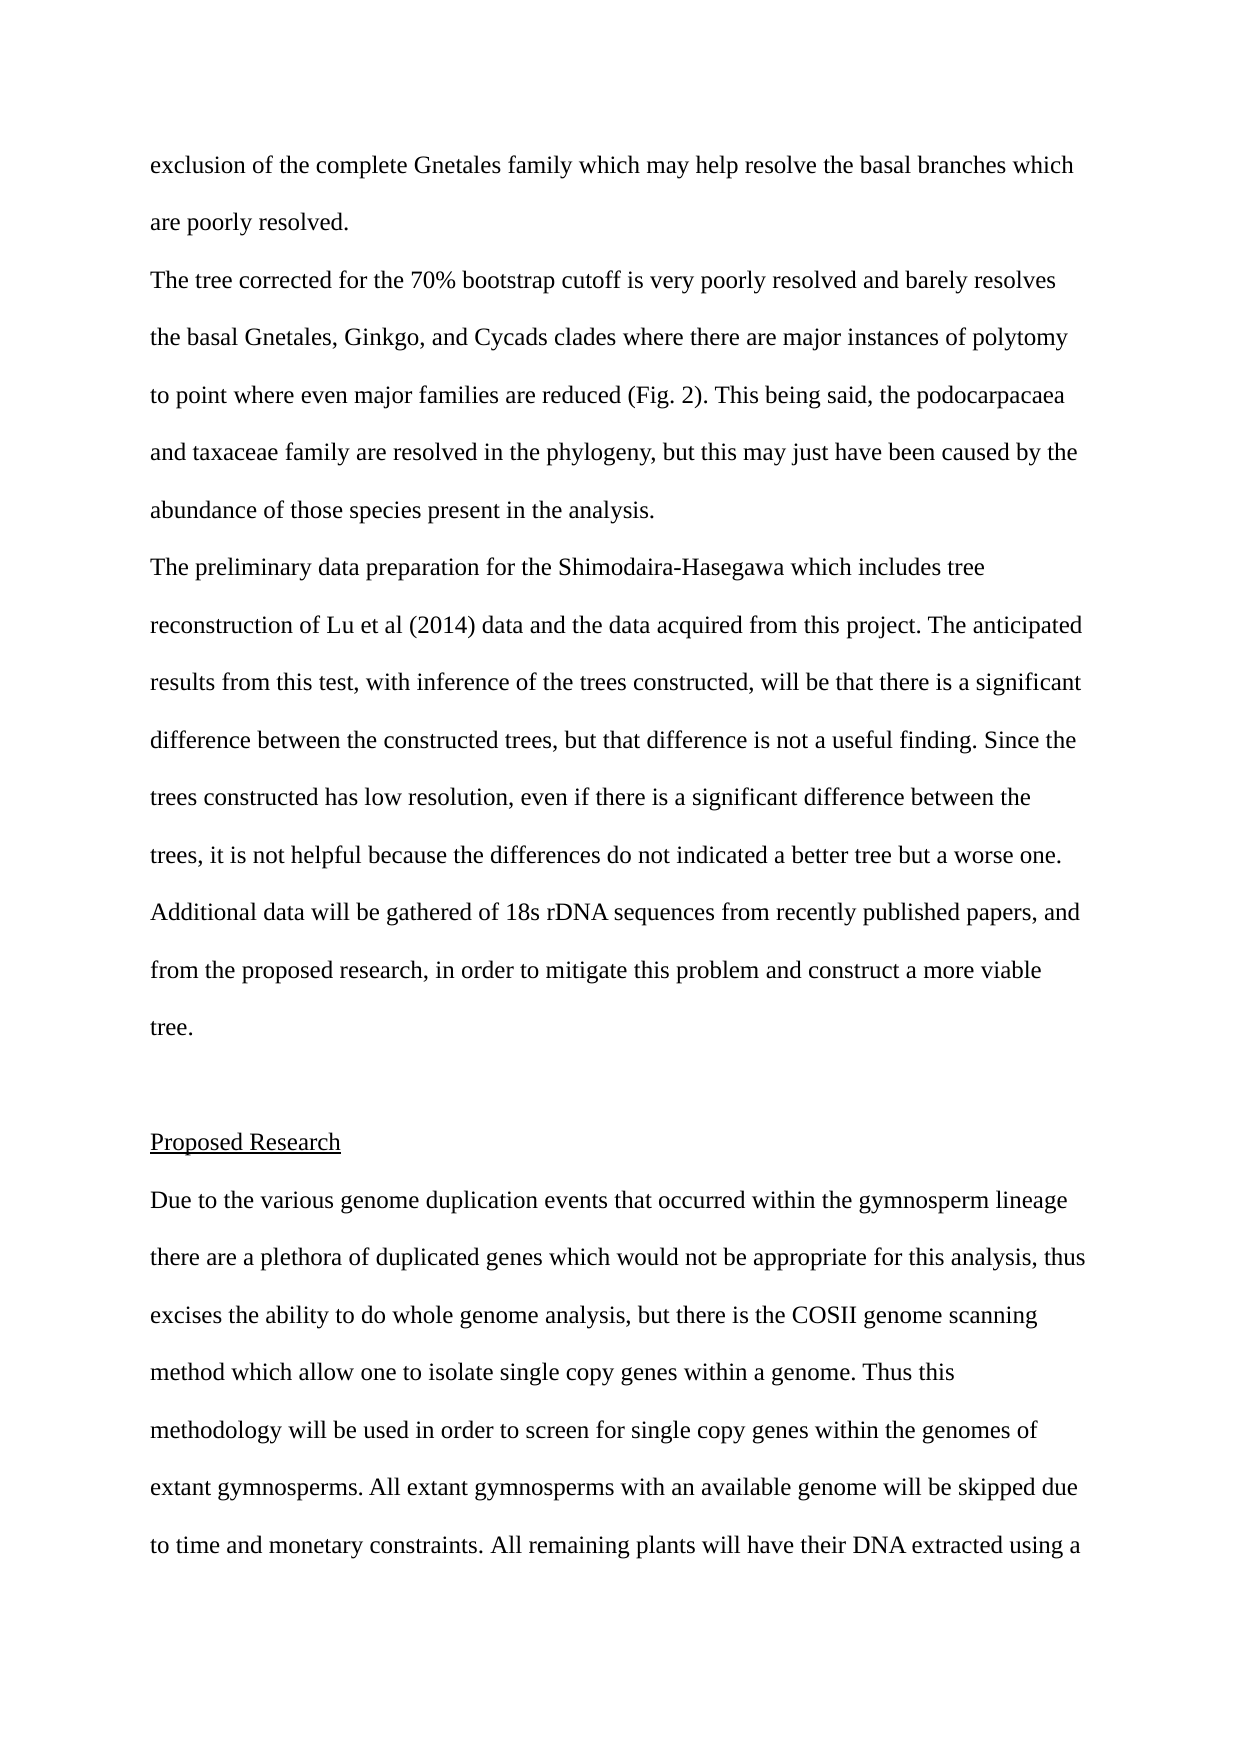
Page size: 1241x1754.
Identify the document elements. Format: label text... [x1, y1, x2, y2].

text Proposed Research [150, 1127, 1090, 1156]
text The preliminary data preparation for the Shimodaira-Hasegawa which includes tree reconstruction of Lu et al (2014) data and the data acquired from this project. The anticipated results from this test, with inference of the trees constructed, will be that there is a significant difference between the constructed trees, but that difference is not a useful finding. Since the trees constructed has low resolution, even if there is a significant difference between the trees, it is not helpful because the differences do not indicated a better tree but a worse one. Additional data will be gathered of 18s rDNA sequences from recently published papers, and from the proposed research, in order to mitigate this problem and construct a more viable tree. [150, 552, 1090, 1041]
text exclusion of the complete Gnetales family which may help resolve the basal branches which are poorly resolved. [150, 150, 1090, 236]
text Due to the various genome duplication events that occurred within the gymnosperm lineage there are a plethora of duplicated genes which would not be appropriate for this analysis, thus excises the ability to do whole genome analysis, but there is the COSII genome scanning method which allow one to isolate single copy genes within a genome. Thus this methodology will be used in order to screen for single copy genes within the genomes of extant gymnosperms. All extant gymnosperms with an available genome will be skipped due to time and monetary constraints. All remaining plants will have their DNA extracted using a [150, 1185, 1090, 1559]
text The tree corrected for the 70% bootstrap cutoff is very poorly resolved and barely resolves the basal Gnetales, Ginkgo, and Cycads clades where there are major instances of polytomy to point where even major families are reduced (Fig. 2). This being said, the podocarpacaea and taxaceae family are resolved in the phylogeny, but this may just have been caused by the abundance of those species present in the analysis. [150, 265, 1090, 524]
